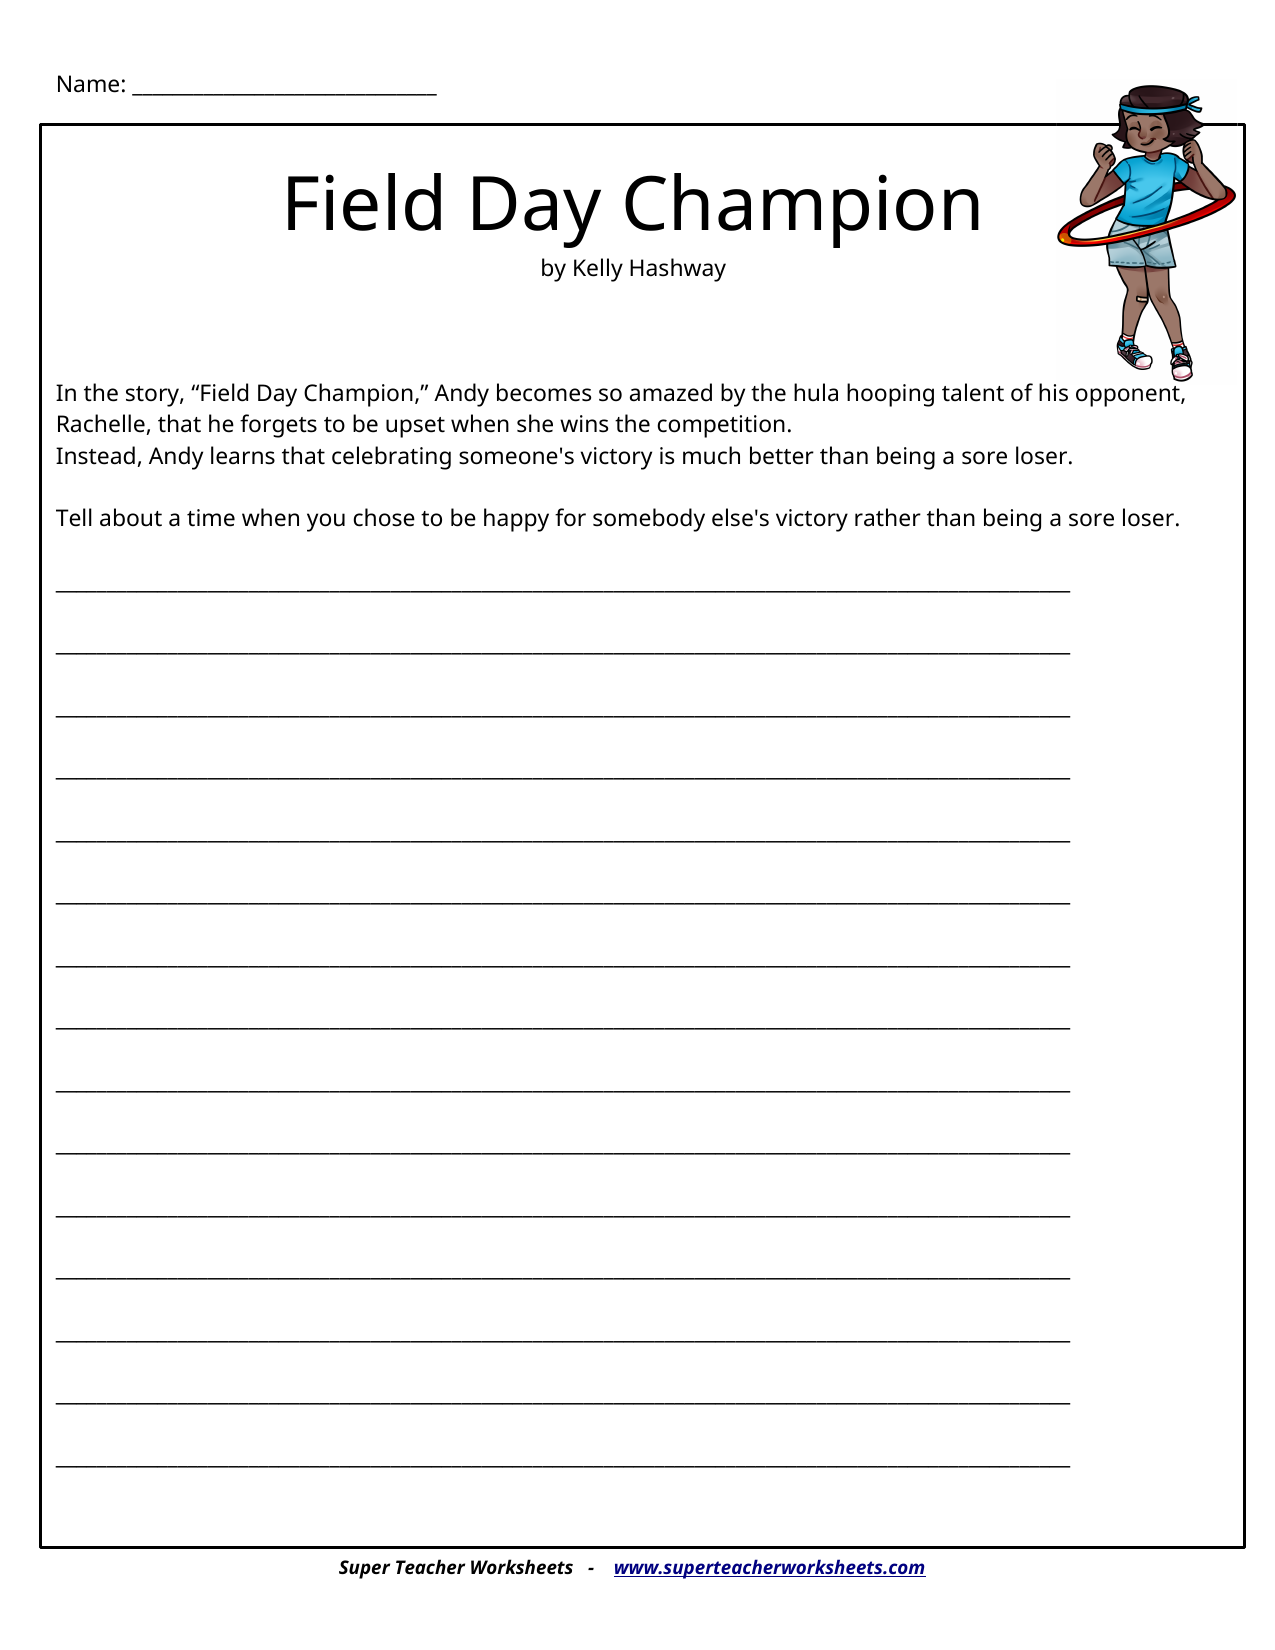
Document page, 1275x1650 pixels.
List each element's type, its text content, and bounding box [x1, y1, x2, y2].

text ____________________________________________________________________________________________________ [56, 752, 1211, 783]
text ____________________________________________________________________________________________________ [56, 1064, 1211, 1096]
text ____________________________________________________________________________________________________ [56, 814, 1211, 846]
text ____________________________________________________________________________________________________ [56, 564, 1211, 596]
text ____________________________________________________________________________________________________ [56, 1127, 1211, 1158]
text Instead, Andy learns that celebrating someone's victory is much better than being a sore loser. [56, 439, 1211, 471]
text ____________________________________________________________________________________________________ [56, 1002, 1211, 1033]
text by Kelly Hashway [56, 252, 1056, 283]
text ____________________________________________________________________________________________________ [56, 1377, 1211, 1408]
text ____________________________________________________________________________________________________ [56, 1252, 1211, 1283]
text Tell about a time when you chose to be happy for somebody else's victory rather than being a sore loser. [56, 502, 1211, 533]
text ____________________________________________________________________________________________________ [56, 1189, 1211, 1221]
text ____________________________________________________________________________________________________ [56, 1314, 1211, 1346]
text Field Day Champion [56, 150, 1056, 252]
picture [1056, 79, 1238, 385]
text ____________________________________________________________________________________________________ [56, 1439, 1211, 1471]
text ____________________________________________________________________________________________________ [56, 939, 1211, 971]
text Name: ______________________________ [56, 67, 1211, 99]
text In the story, “Field Day Champion,” Andy becomes so amazed by the hula hooping talent of his opponent, Rachelle, that he forgets to be upset when she wins the competition. [56, 377, 1211, 439]
text ____________________________________________________________________________________________________ [56, 627, 1211, 658]
text ____________________________________________________________________________________________________ [56, 689, 1211, 721]
text ____________________________________________________________________________________________________ [56, 877, 1211, 908]
